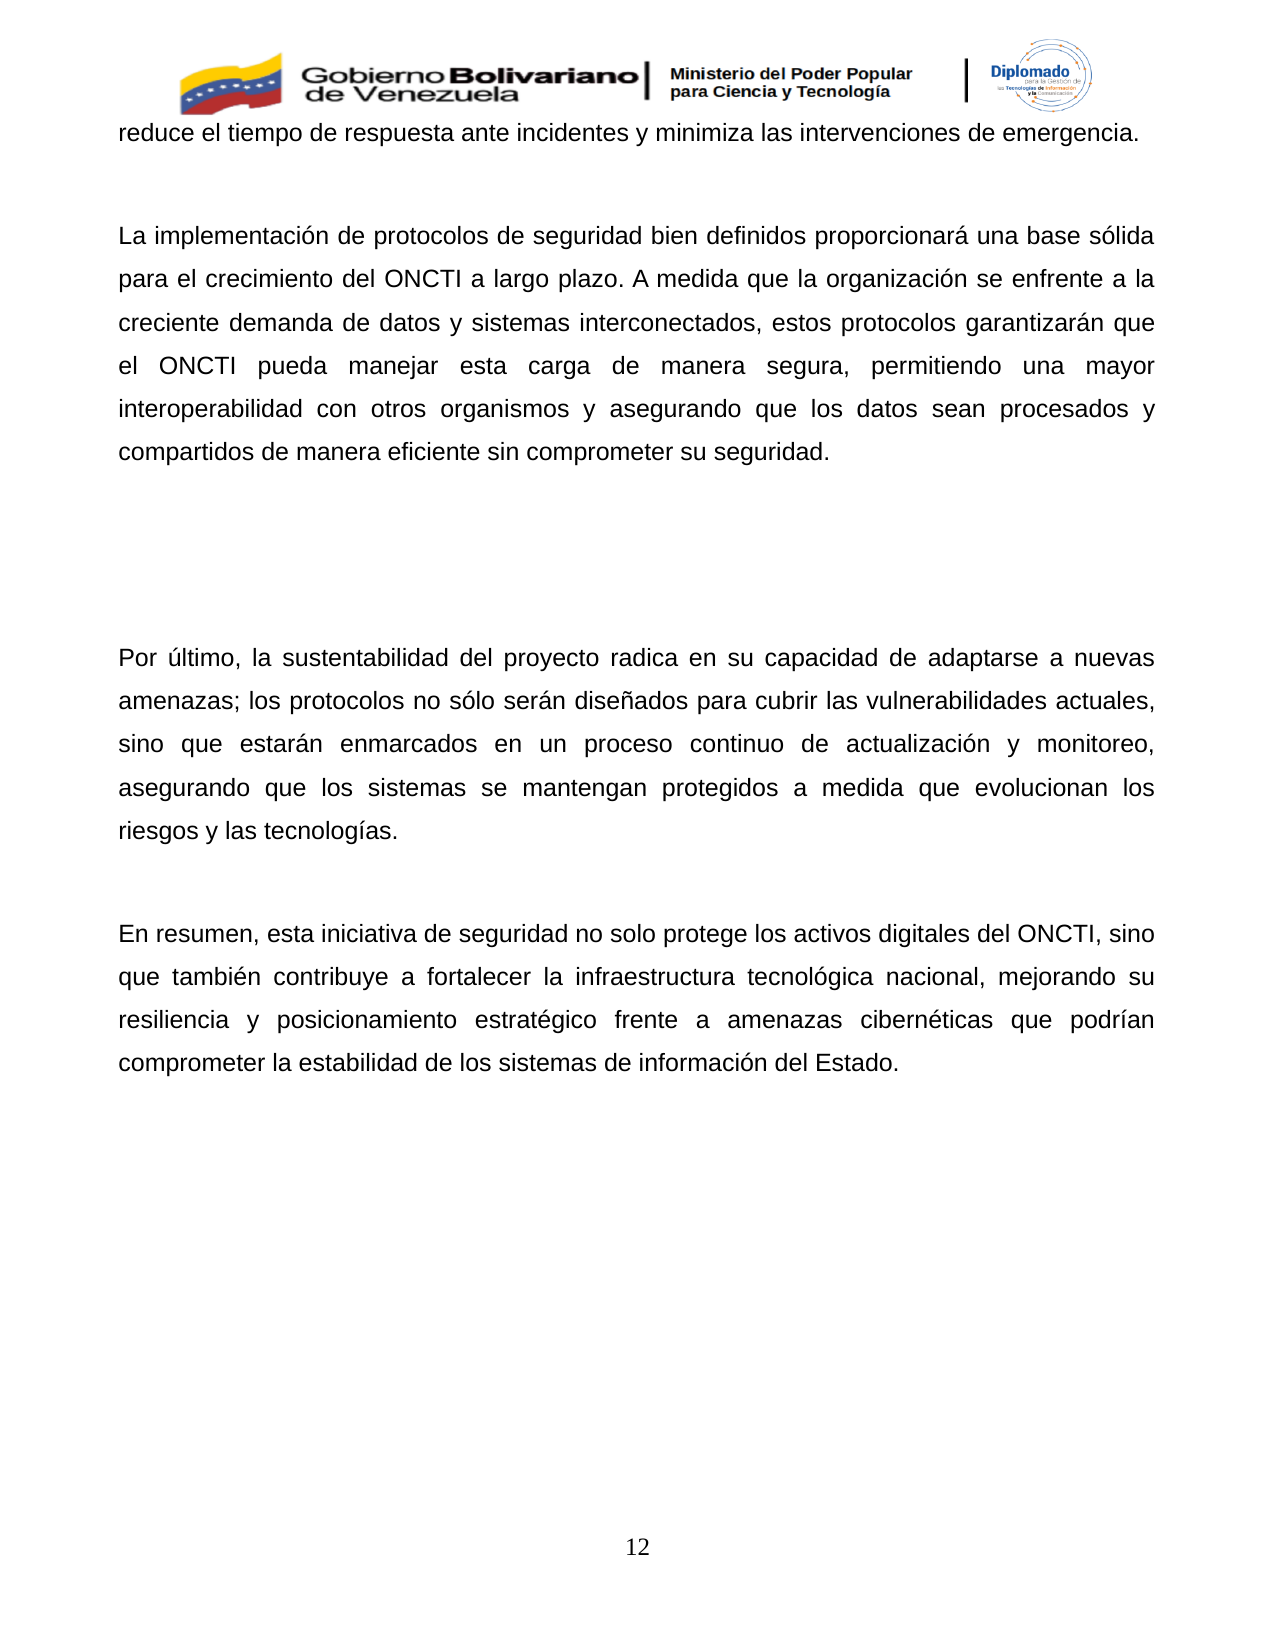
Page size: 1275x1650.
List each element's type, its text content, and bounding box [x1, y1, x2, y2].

text Por último, la sustentabilidad del proyecto radica en su capacidad de adaptarse a nuevas amenazas; los protocolos no sólo serán diseñados para cubrir las vulnerabilidades actuales, sino que estarán enmarcados en un proceso continuo de actualización y monitoreo, asegurando que los sistemas se mantengan protegidos a medida que evolucionan los riesgos y las tecnologías. [118, 643, 1157, 844]
text La implementación de protocolos de seguridad bien definidos proporcionará una base sólida para el crecimiento del ONCTI a largo plazo. A medida que la organización se enfrente a la creciente demanda de datos y sistemas interconectados, estos protocolos garantizarán que el ONCTI pueda manejar esta carga de manera segura, permitiendo una mayor interoperabilidad con otros organismos y asegurando que los datos sean procesados y compartidos de manera eficiente sin comprometer su seguridad. [118, 221, 1157, 466]
text reduce el tiempo de respuesta ante incidentes y minimiza las intervenciones de emergencia. [118, 118, 1157, 147]
text En resumen, esta iniciativa de seguridad no solo protege los activos digitales del ONCTI, sino que también contribuye a fortalecer la infraestructura tecnológica nacional, mejorando su resiliencia y posicionamiento estratégico frente a amenazas cibernéticas que podrían comprometer la estabilidad de los sistemas de información del Estado. [118, 919, 1157, 1077]
